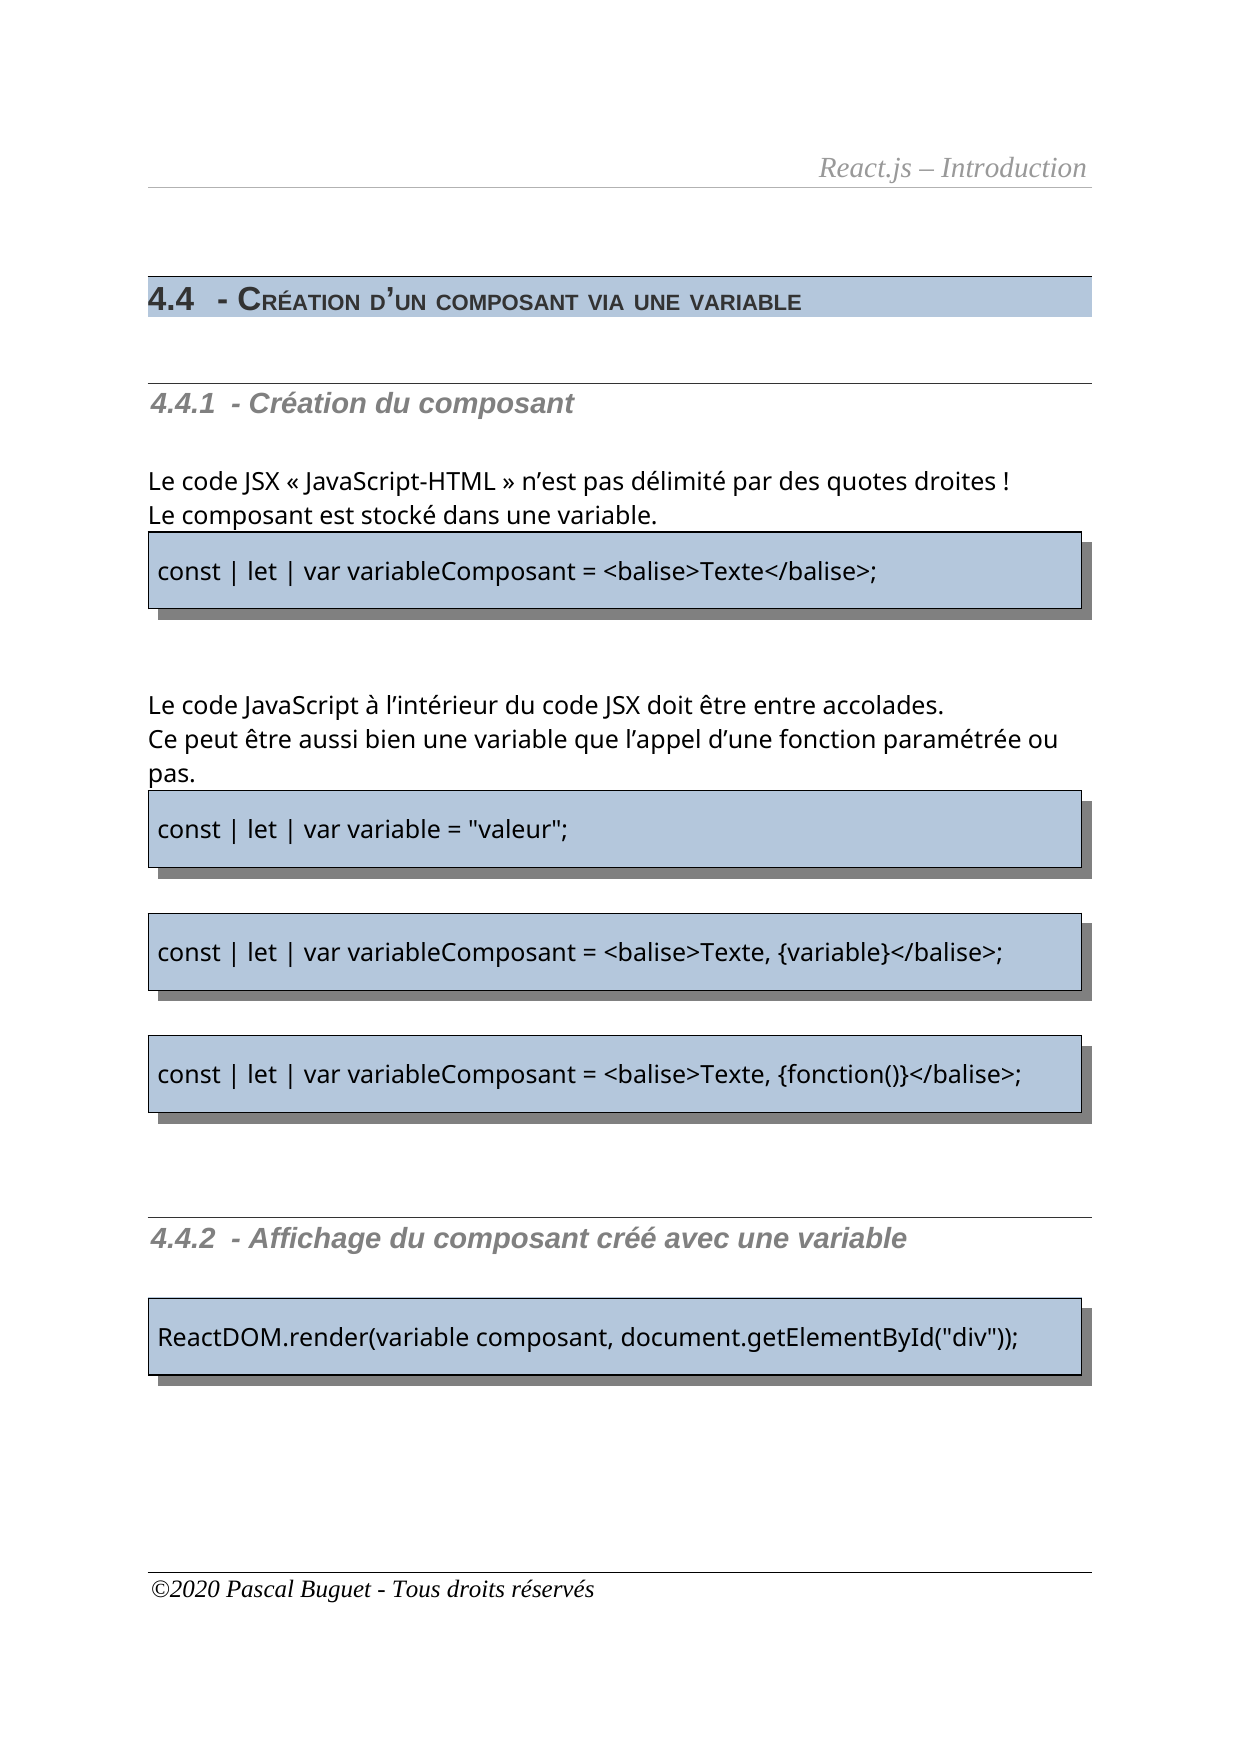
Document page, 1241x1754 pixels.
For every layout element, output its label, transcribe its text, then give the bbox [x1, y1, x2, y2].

text const | let | var variableComposant = <balise>Texte, {fonction()}</balise>; [149, 1036, 1081, 1112]
text const | let | var variable = "valeur"; [149, 791, 1081, 867]
text Le code JSX « JavaScript-HTML » n’est pas délimité par des quotes droites ! [148, 463, 1092, 497]
subtitle - Affichage du composant créé avec une variable [148, 1218, 1092, 1257]
subtitle - Création du composant [148, 384, 1092, 423]
text const | let | var variableComposant = <balise>Texte, {variable}</balise>; [149, 914, 1081, 990]
subtitle - Création d’un composant via une variable [148, 277, 1092, 317]
text const | let | var variableComposant = <balise>Texte</balise>; [149, 533, 1081, 608]
text Le code JavaScript à l’intérieur du code JSX doit être entre accolades. [148, 688, 1092, 722]
text ReactDOM.render(variable composant, document.getElementById("div")); [149, 1299, 1081, 1374]
text Ce peut être aussi bien une variable que l’appel d’une fonction paramétrée ou pas. [148, 722, 1092, 790]
text Le composant est stocké dans une variable. [148, 497, 1092, 531]
